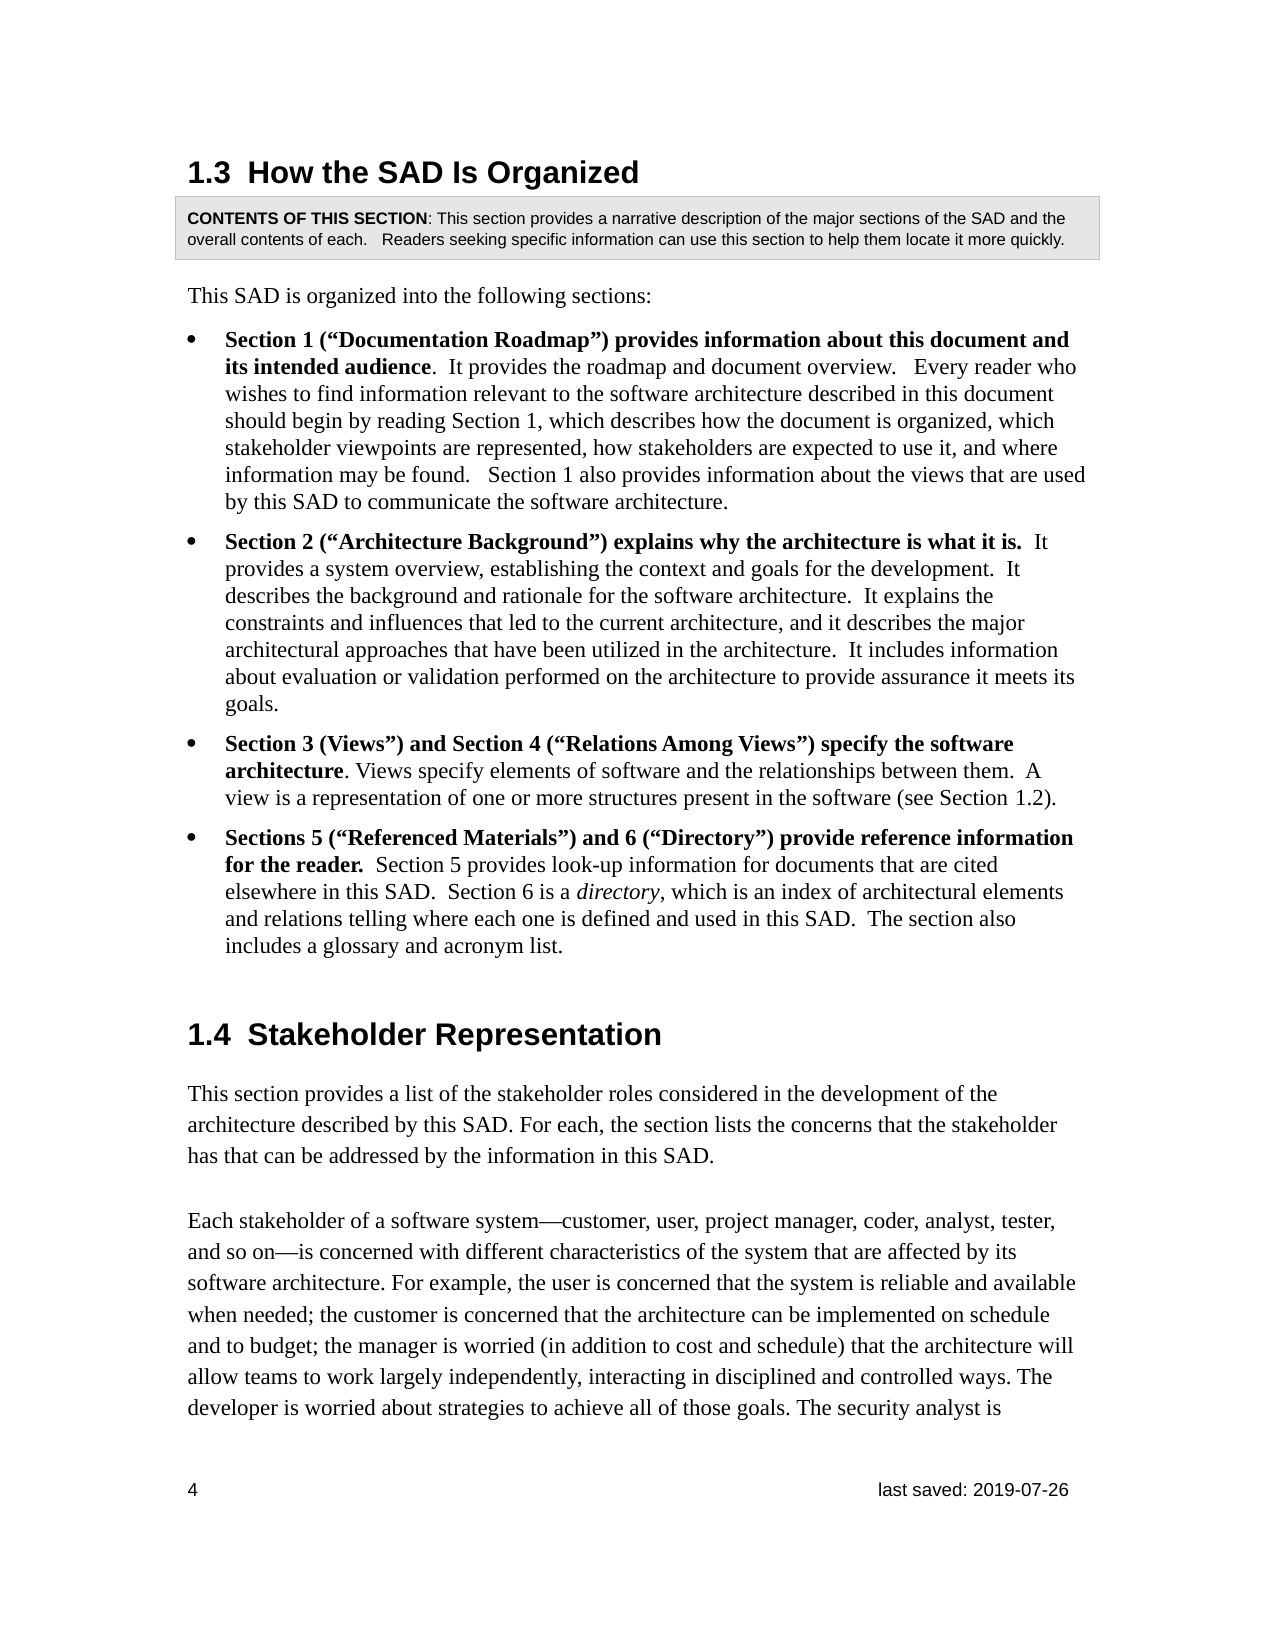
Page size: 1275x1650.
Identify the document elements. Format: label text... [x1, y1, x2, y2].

table_header CONTENTS OF THIS SECTION: This section provides a narrative description of the major sections of the SAD and the overall contents of each. Readers seeking specific information can use this section to help them locate it more quickly. [176, 197, 1099, 259]
list Section 3 (Views”) and Section 4 (“Relations Among Views”) specify the software architecture. Views specify elements of software and the relationships between them. A view is a representation of one or more structures present in the software (see Section 1.2). [187, 729, 1087, 810]
list Sections 5 (“Referenced Materials”) and 6 (“Directory”) provide reference information for the reader. Section 5 provides look-up information for documents that are cited elsewhere in this SAD. Section 6 is a directory, which is an index of architectural elements and relations telling where each one is defined and used in this SAD. The section also includes a glossary and acronym list. [187, 823, 1087, 958]
text This SAD is organized into the following sections: [187, 277, 1087, 308]
subtitle How the SAD Is Organized [187, 150, 1087, 189]
list Section 1 (“Documentation Roadmap”) provides information about this document and its intended audience. It provides the roadmap and document overview. Every reader who wishes to find information relevant to the software architecture described in this document should begin by reading Section 1, which describes how the document is organized, which stakeholder viewpoints are represented, how stakeholders are expected to use it, and where information may be found. Section 1 also provides information about the views that are used by this SAD to communicate the software architecture. [187, 325, 1087, 514]
text Each stakeholder of a software system—customer, user, project manager, coder, analyst, tester, and so on—is concerned with different characteristics of the system that are affected by its software architecture. For example, the user is concerned that the system is reliable and available when needed; the customer is concerned that the architecture can be implemented on schedule and to budget; the manager is worried (in addition to cost and schedule) that the architecture will allow teams to work largely independently, interacting in disciplined and controlled ways. The developer is worried about strategies to achieve all of those goals. The security analyst is [187, 1202, 1087, 1421]
list Section 2 (“Architecture Background”) explains why the architecture is what it is. It provides a system overview, establishing the context and goals for the development. It describes the background and rationale for the software architecture. It explains the constraints and influences that led to the current architecture, and it describes the major architectural approaches that have been utilized in the architecture. It includes information about evaluation or validation performed on the architecture to provide assurance it meets its goals. [187, 527, 1087, 717]
subtitle Stakeholder Representation [187, 1012, 1087, 1052]
text This section provides a list of the stakeholder roles considered in the development of the architecture described by this SAD. For each, the section lists the concerns that the stakeholder has that can be addressed by the information in this SAD. [187, 1075, 1087, 1169]
